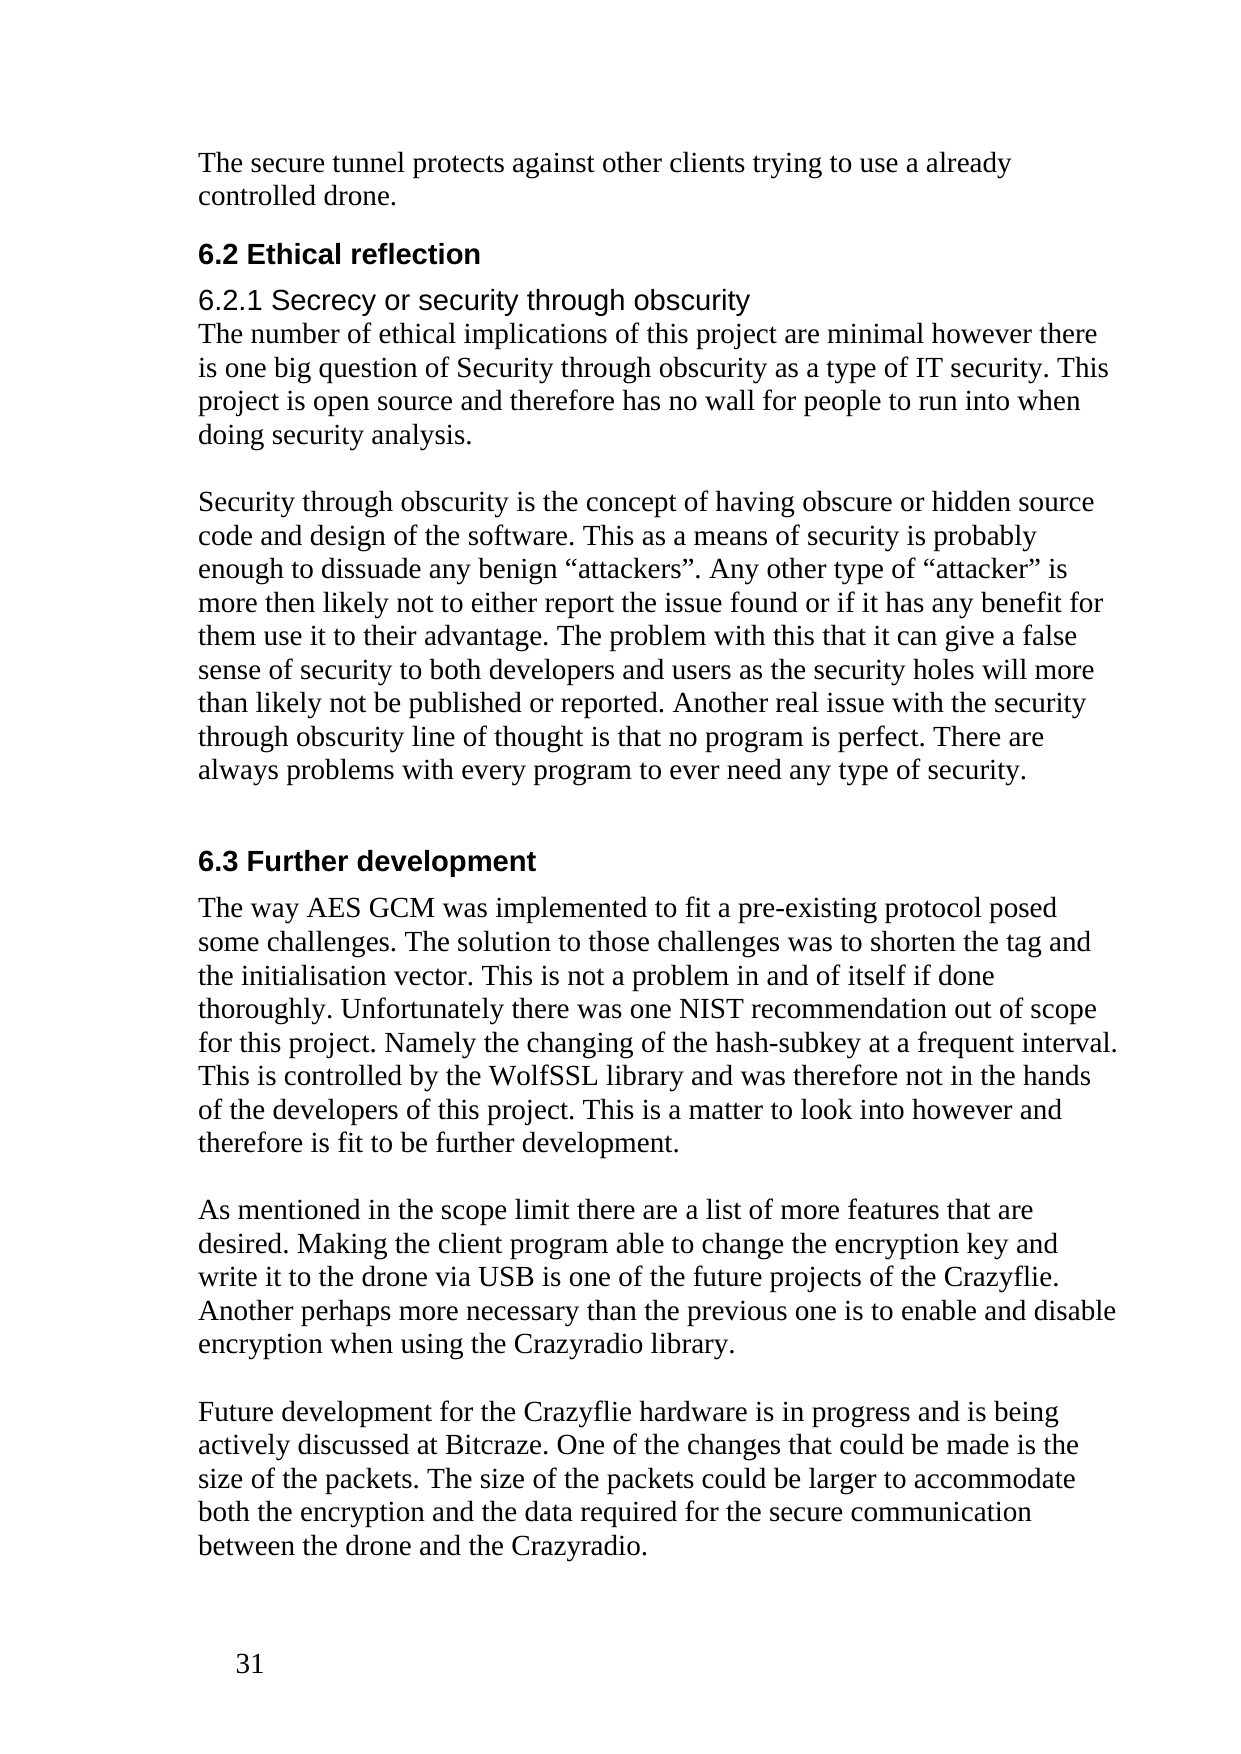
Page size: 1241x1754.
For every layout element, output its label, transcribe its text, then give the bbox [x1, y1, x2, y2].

text As mentioned in the scope limit there are a list of more features that are desired. Making the client program able to change the encryption key and write it to the drone via USB is one of the future projects of the Crazyflie. Another perhaps more necessary than the previous one is to enable and disable encryption when using the Crazyradio library. [198, 1192, 1119, 1360]
text Security through obscurity is the concept of having obscure or hidden source code and design of the software. This as a means of security is probably enough to dissuade any benign “attackers”. Any other type of “attacker” is more then likely not to either report the issue found or if it has any benefit for them use it to their advantage. The problem with this that it can give a false sense of security to both developers and users as the security holes will more than likely not be published or reported. Another real issue with the security through obscurity line of thought is that no program is perfect. There are always problems with every program to ever need any type of security. [198, 484, 1119, 786]
subtitle Secrecy or security through obscurity [198, 283, 1119, 316]
text The way AES GCM was implemented to fit a pre-existing protocol posed some challenges. The solution to those challenges was to shorten the tag and the initialisation vector. This is not a problem in and of itself if done thoroughly. Unfortunately there was one NIST recommendation out of scope for this project. Namely the changing of the hash-subkey at a frequent interval. This is controlled by the WolfSSL library and was therefore not in the hands of the developers of this project. This is a matter to look into however and therefore is fit to be further development. [198, 891, 1119, 1159]
text The number of ethical implications of this project are minimal however there is one big question of Security through obscurity as a type of IT security. This project is open source and therefore has no wall for people to run into when doing security analysis. [198, 316, 1119, 451]
subtitle Further development [198, 844, 1119, 878]
text The secure tunnel protects against other clients trying to use a already controlled drone. [198, 145, 1119, 212]
text Future development for the Crazyflie hardware is in progress and is being actively discussed at Bitcraze. One of the changes that could be made is the size of the packets. The size of the packets could be larger to accommodate both the encryption and the data required for the secure communication between the drone and the Crazyradio. [198, 1394, 1119, 1561]
subtitle Ethical reflection [198, 237, 1119, 270]
